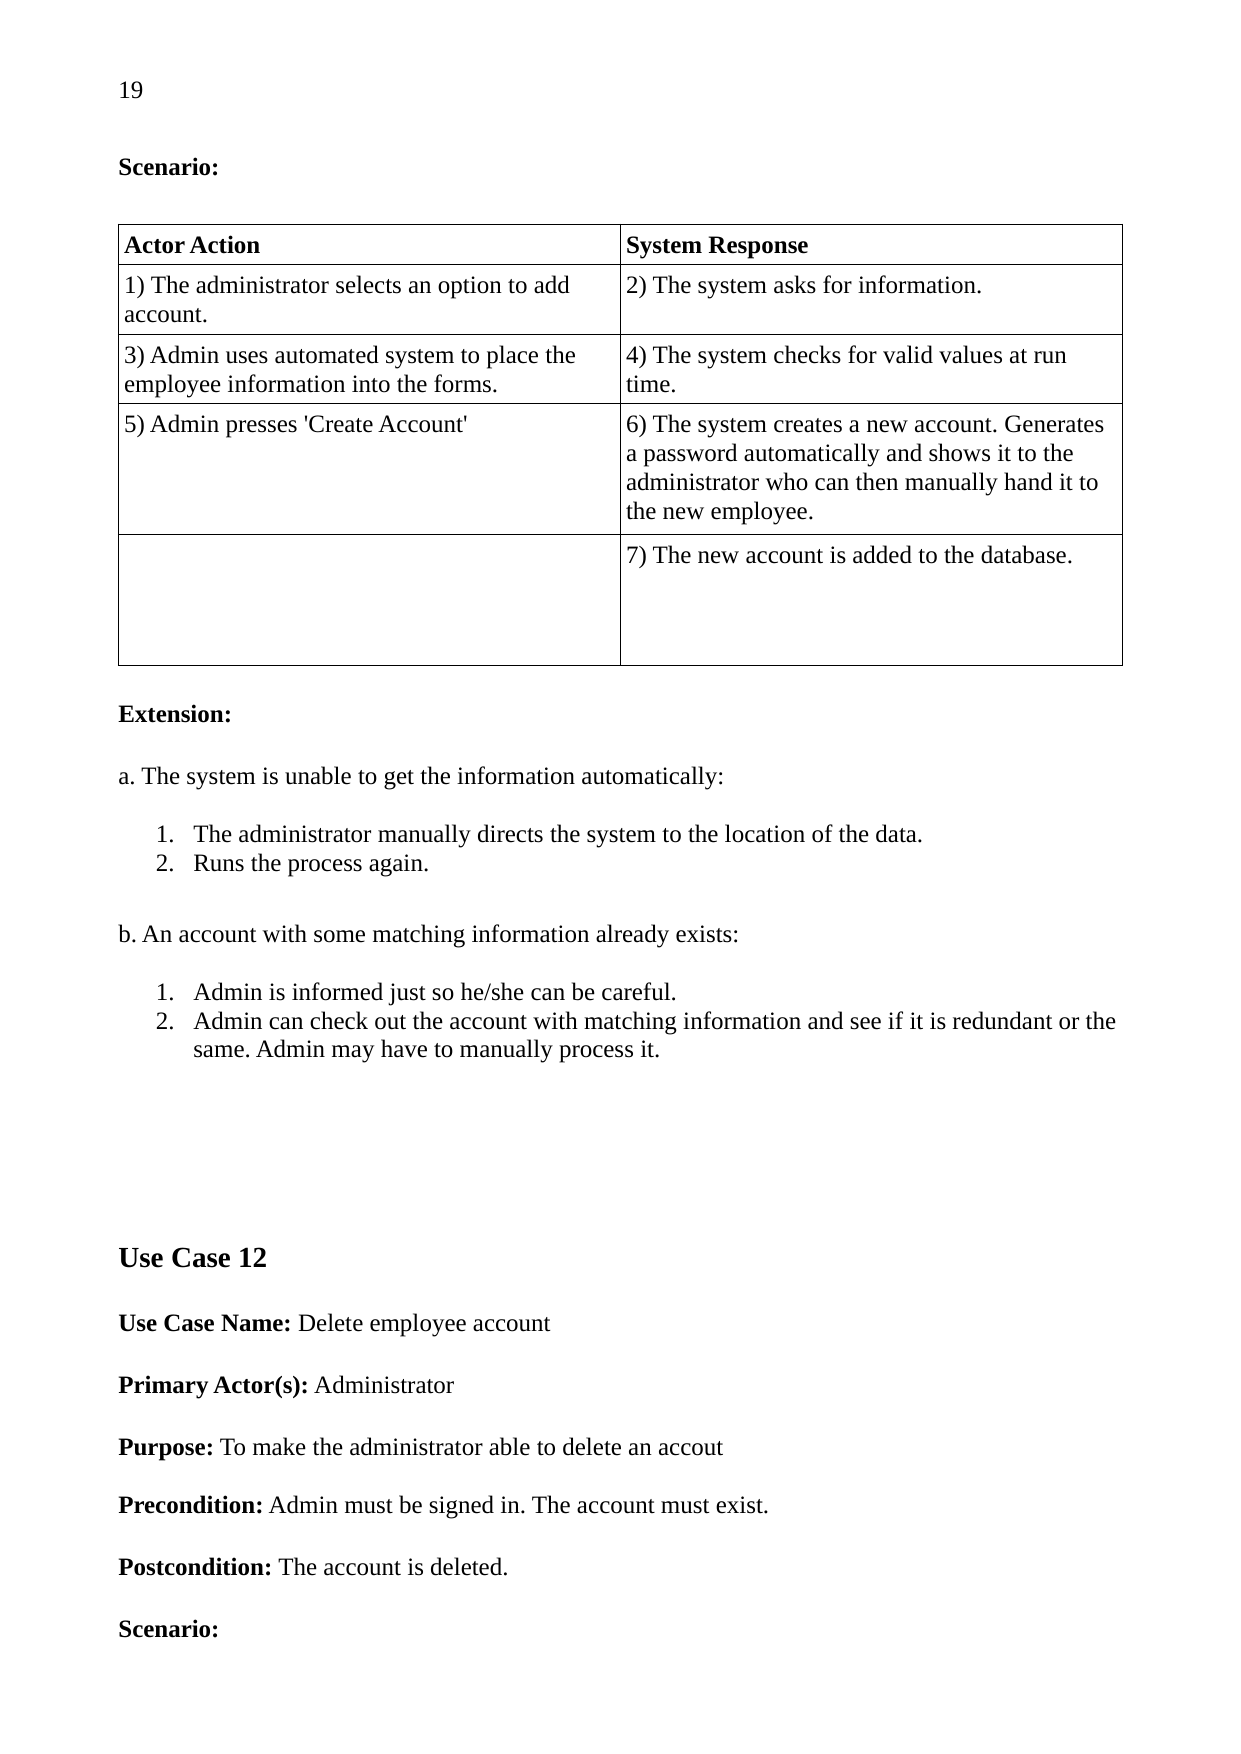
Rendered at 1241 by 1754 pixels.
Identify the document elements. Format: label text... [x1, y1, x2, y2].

table_cell 3) Admin uses automated system to place the employee information into the forms. [119, 335, 620, 403]
table_header System Response [621, 225, 1122, 264]
text Extension: [118, 699, 1122, 728]
text Use Case Name: Delete employee account [118, 1308, 1122, 1336]
table_cell [119, 535, 620, 665]
list Admin is informed just so he/she can be careful. [156, 977, 1122, 1006]
text Scenario: [118, 1614, 1122, 1643]
text Primary Actor(s): Administrator [118, 1370, 1122, 1399]
list The administrator manually directs the system to the location of the data. [156, 819, 1122, 848]
table_cell 4) The system checks for valid values at run time. [621, 335, 1122, 403]
list Admin can check out the account with matching information and see if it is redundant or the same. Admin may have to manually process it. [156, 1006, 1122, 1063]
text b. An account with some matching information already exists: [118, 919, 1122, 948]
table_cell 1) The administrator selects an option to add account. [119, 265, 620, 334]
table_cell 5) Admin presses 'Create Account' [119, 404, 620, 534]
text Purpose: To make the administrator able to delete an accout [118, 1432, 1122, 1461]
text Use Case 12 [118, 1241, 1122, 1274]
table_cell 2) The system asks for information. [621, 265, 1122, 334]
text a. The system is unable to get the information automatically: [118, 761, 1122, 790]
table_cell 7) The new account is added to the database. [621, 535, 1122, 665]
text Precondition: Admin must be signed in. The account must exist. [118, 1490, 1122, 1518]
table_cell 6) The system creates a new account. Generates a password automatically and shows it to the administrator who can then manually hand it to the new employee. [621, 404, 1122, 534]
text Scenario: [118, 152, 1122, 180]
text Postcondition: The account is deleted. [118, 1552, 1122, 1581]
list Runs the process again. [156, 848, 1122, 876]
table_header Actor Action [119, 225, 620, 264]
